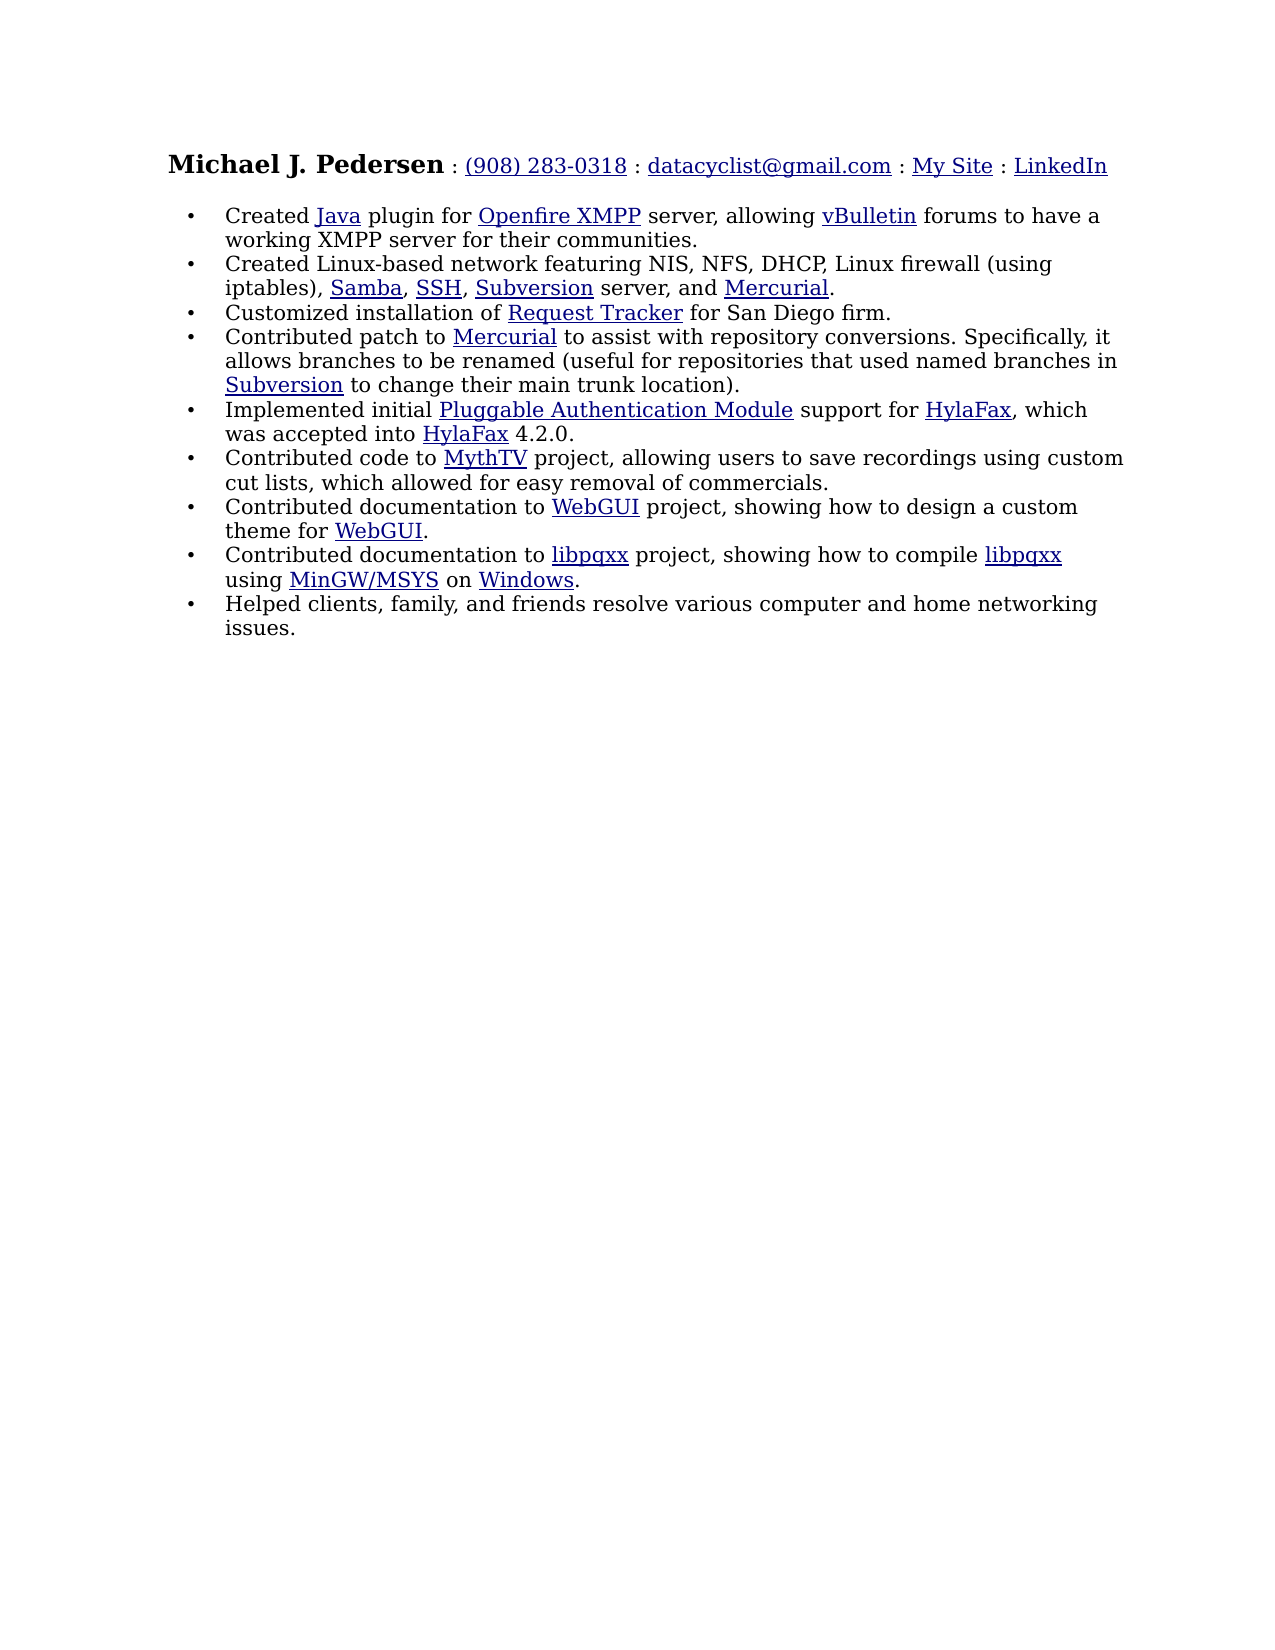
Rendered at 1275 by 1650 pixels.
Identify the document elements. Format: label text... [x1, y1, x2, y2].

list Contributed documentation to libpqxx project, showing how to compile libpqxx using MinGW/MSYS on Windows. [187, 543, 1125, 592]
list Contributed documentation to WebGUI project, showing how to design a custom theme for WebGUI. [187, 495, 1125, 543]
list Contributed code to MythTV project, allowing users to save recordings using custom cut lists, which allowed for easy removal of commercials. [187, 446, 1125, 495]
list Implemented initial Pluggable Authentication Module support for HylaFax, which was accepted into HylaFax 4.2.0. [187, 398, 1125, 446]
list Created Java plugin for Openfire XMPP server, allowing vBulletin forums to have a working XMPP server for their communities. [187, 204, 1125, 252]
list Helped clients, family, and friends resolve various computer and home networking issues. [187, 592, 1125, 641]
list Created Linux-based network featuring NIS, NFS, DHCP, Linux firewall (using iptables), Samba, SSH, Subversion server, and Mercurial. [187, 252, 1125, 301]
list Contributed patch to Mercurial to assist with repository conversions. Specifically, it allows branches to be renamed (useful for repositories that used named branches in Subversion to change their main trunk location). [187, 325, 1125, 398]
list Customized installation of Request Tracker for San Diego firm. [187, 301, 1125, 325]
